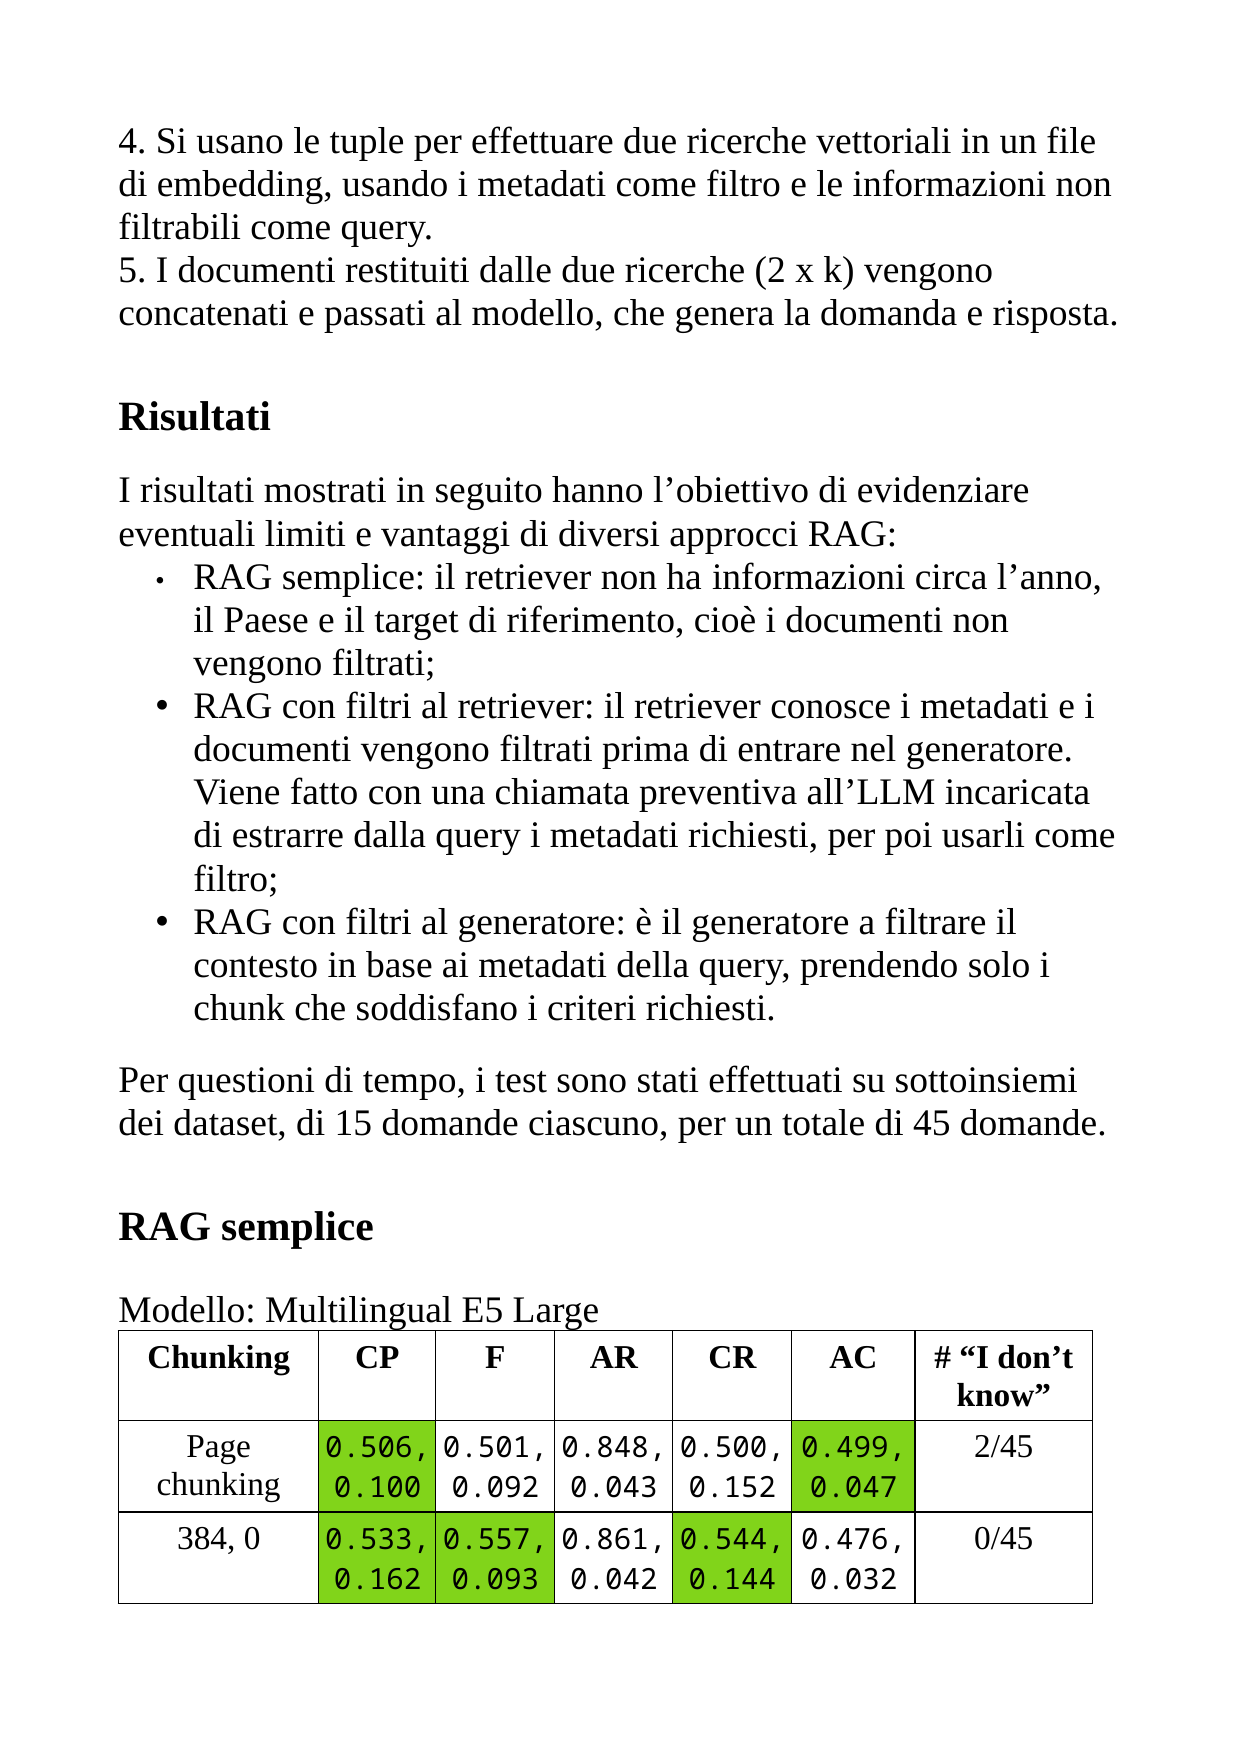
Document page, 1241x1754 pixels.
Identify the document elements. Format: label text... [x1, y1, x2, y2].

table_cell 0/45 [916, 1513, 1092, 1603]
table_cell 0.506, 0.100 [319, 1421, 435, 1511]
list RAG con filtri al retriever: il retriever conosce i metadati e i documenti vengono filtrati prima di entrare nel generatore. Viene fatto con una chiamata preventiva all’LLM incaricata di estrarre dalla query i metadati richiesti, per poi usarli come filtro; [156, 683, 1122, 899]
table_cell 0.544, 0.144 [673, 1513, 791, 1603]
table_cell 0.848, 0.043 [555, 1421, 672, 1511]
table_cell 2/45 [916, 1421, 1092, 1511]
text Risultati [118, 391, 1122, 439]
text 5. I documenti restituiti dalle due ricerche (2 x k) vengono concatenati e passati al modello, che genera la domanda e risposta. [118, 247, 1122, 334]
list RAG semplice: il retriever non ha informazioni circa l’anno, il Paese e il target di riferimento, cioè i documenti non vengono filtrati; [156, 554, 1122, 683]
table_cell 0.557, 0.093 [436, 1513, 554, 1603]
table_cell 0.476, 0.032 [792, 1513, 914, 1603]
table_header AC [792, 1331, 914, 1419]
table_cell 0.499, 0.047 [792, 1421, 914, 1511]
table_header F [436, 1331, 554, 1419]
table_header # “I don’t know” [916, 1331, 1092, 1419]
table_header CP [319, 1331, 435, 1419]
table_cell 0.501, 0.092 [436, 1421, 554, 1511]
table_header CR [673, 1331, 791, 1419]
table_header AR [555, 1331, 672, 1419]
table_cell 0.861, 0.042 [555, 1513, 672, 1603]
table_cell 0.533, 0.162 [319, 1513, 435, 1603]
text I risultati mostrati in seguito hanno l’obiettivo di evidenziare eventuali limiti e vantaggi di diversi approcci RAG: [118, 468, 1122, 554]
text 4. Si usano le tuple per effettuare due ricerche vettoriali in un file di embedding, usando i metadati come filtro e le informazioni non filtrabili come query. [118, 118, 1122, 247]
table_header Chunking [119, 1331, 318, 1419]
text Per questioni di tempo, i test sono stati effettuati su sottoinsiemi dei dataset, di 15 domande ciascuno, per un totale di 45 domande. [118, 1057, 1122, 1143]
table_cell 0.500, 0.152 [673, 1421, 791, 1511]
list RAG con filtri al generatore: è il generatore a filtrare il contesto in base ai metadati della query, prendendo solo i chunk che soddisfano i criteri richiesti. [156, 899, 1122, 1028]
table_cell Page chunking [119, 1421, 318, 1511]
table_cell 384, 0 [119, 1513, 318, 1603]
text Modello: Multilingual E5 Large [118, 1287, 1122, 1330]
text RAG semplice [118, 1201, 1122, 1249]
